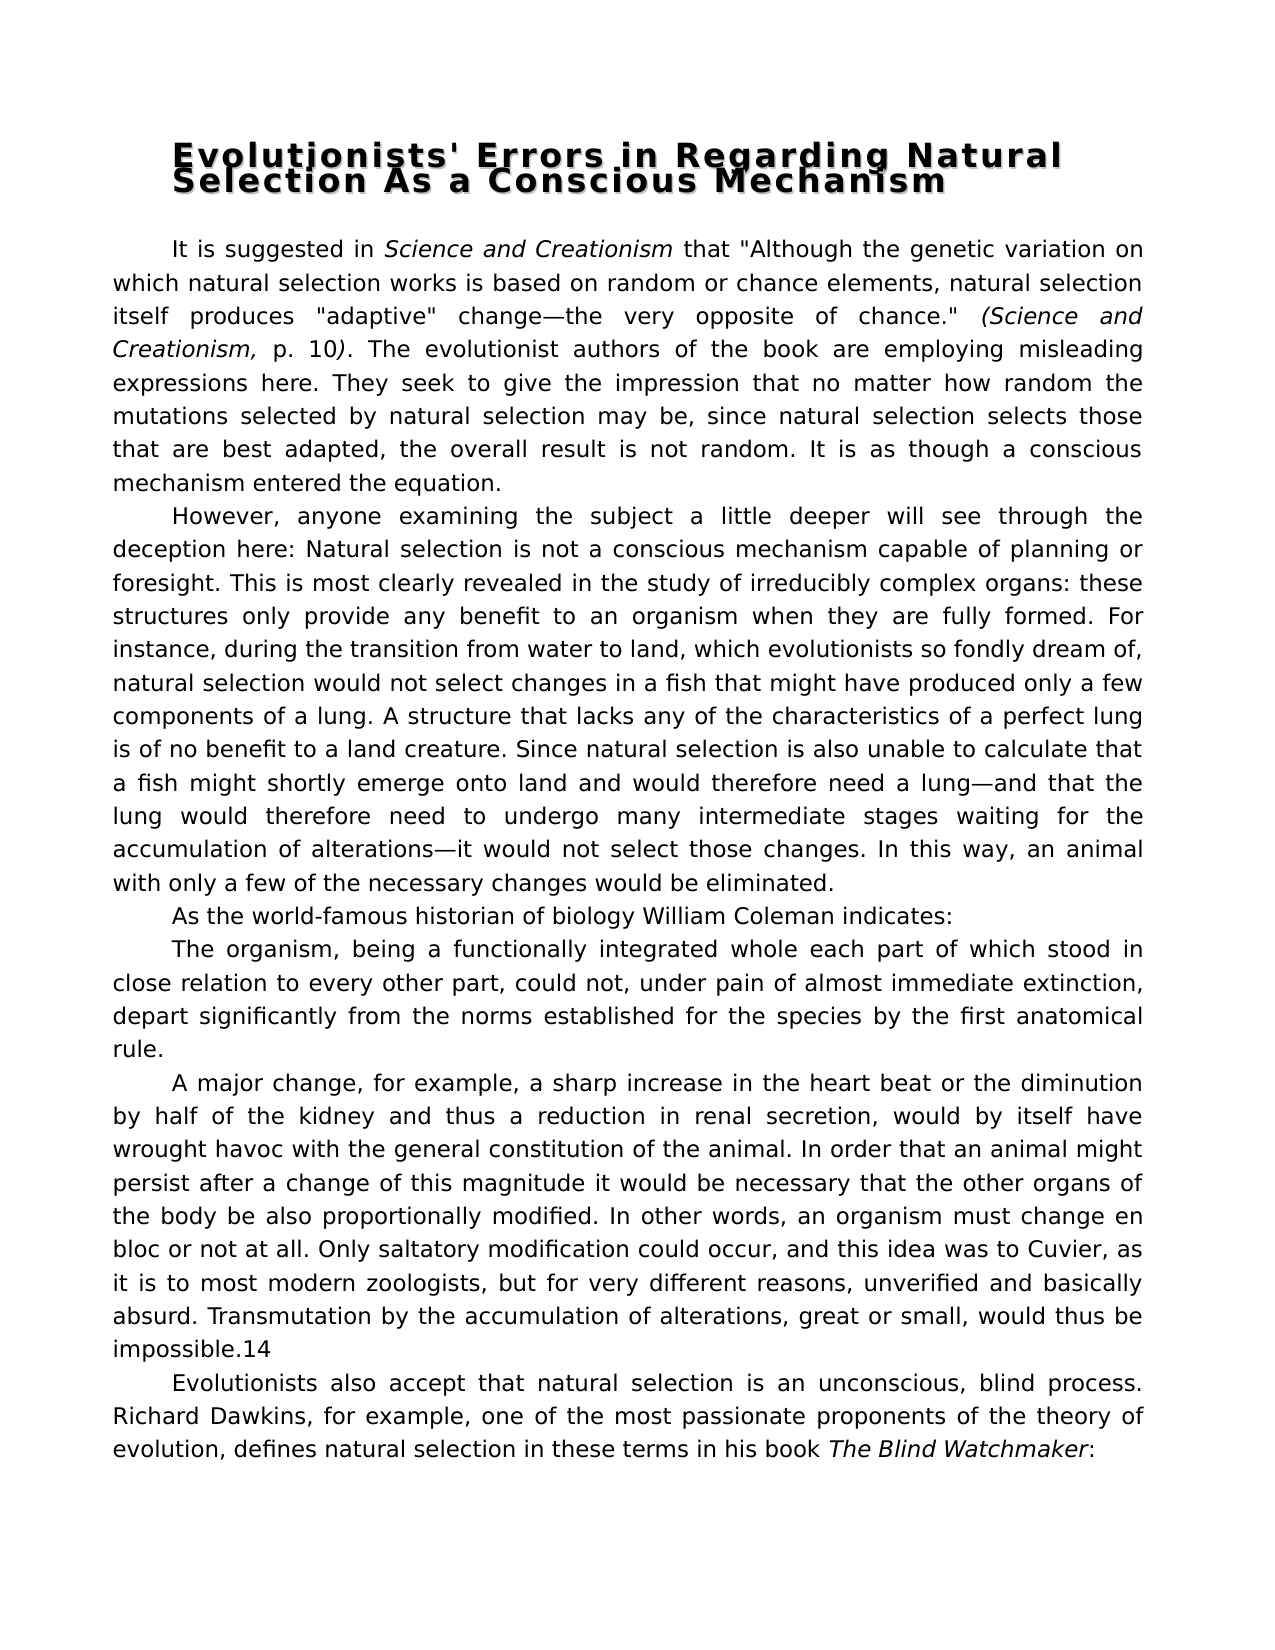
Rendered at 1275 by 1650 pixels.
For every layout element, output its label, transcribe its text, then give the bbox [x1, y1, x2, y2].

text Evolutionists' Errors in Regarding Natural [509, 148, 716, 173]
text Evolutionists' Errors in Regarding Natural [807, 148, 877, 173]
text Selection As a Conscious Mechanism [112, 173, 1145, 198]
text It is suggested in Science and Creationism that "Although the genetic variation on which natural selection works is based on random or chance elements, natural selection itself produces "adaptive" change—the very opposite of chance." (Science and Creationism, p. 10). The evolutionist authors of the book are employing misleading expressions here. They seek to give the impression that no matter how random the mutations selected by natural selection may be, since natural selection selects those that are best adapted, the overall result is not random. It is as though a conscious mechanism entered the equation. [112, 231, 1145, 498]
text Evolutionists' Errors in Regarding Natural [876, 148, 1145, 173]
text Evolutionists also accept that natural selection is an unconscious, blind process. Richard Dawkins, for example, one of the most passionate proponents of the theory of evolution, defines natural selection in these terms in his book The Blind Watchmaker: [112, 1364, 1145, 1464]
text Evolutionists' Errors in Regarding Natural [234, 148, 398, 173]
text Evolutionists' Errors in Regarding Natural [112, 148, 176, 173]
text Evolutionists' Errors in Regarding Natural [394, 148, 494, 173]
text However, anyone examining the subject a little deeper will see through the deception here: Natural selection is not a conscious mechanism capable of planning or foresight. This is most clearly revealed in the study of irreducibly complex organs: these structures only provide any benefit to an organism when they are fully formed. For instance, during the transition from water to land, which evolutionists so fondly dream of, natural selection would not select changes in a fish that might have produced only a few components of a lung. A structure that lacks any of the characteristics of a perfect lung is of no benefit to a land creature. Since natural selection is also unable to calculate that a fish might shortly emerge onto land and would therefore need a lung—and that the lung would therefore need to undergo many intermediate stages waiting for the accumulation of alterations—it would not select those changes. In this way, an animal with only a few of the necessary changes would be eliminated. [112, 498, 1145, 898]
text Evolutionists' Errors in Regarding Natural [739, 148, 806, 173]
text A major change, for example, a sharp increase in the heart beat or the diminution by half of the kidney and thus a reduction in renal secretion, would by itself have wrought havoc with the general constitution of the animal. In order that an animal might persist after a change of this magnitude it would be necessary that the other organs of the body be also proportionally modified. In other words, an organism must change en bloc or not at all. Only saltatory modification could occur, and this idea was to Cuvier, as it is to most modern zoologists, but for very different reasons, unverified and basically absurd. Transmutation by the accumulation of alterations, great or small, would thus be impossible.14 [112, 1064, 1145, 1364]
text As the world-famous historian of biology William Coleman indicates: [112, 898, 1145, 931]
text Evolutionists' Errors in Regarding Natural [182, 148, 230, 173]
text The organism, being a functionally integrated whole each part of which stood in close relation to every other part, could not, under pain of almost immediate extinction, depart significantly from the norms established for the species by the first anatomical rule. [112, 931, 1145, 1064]
